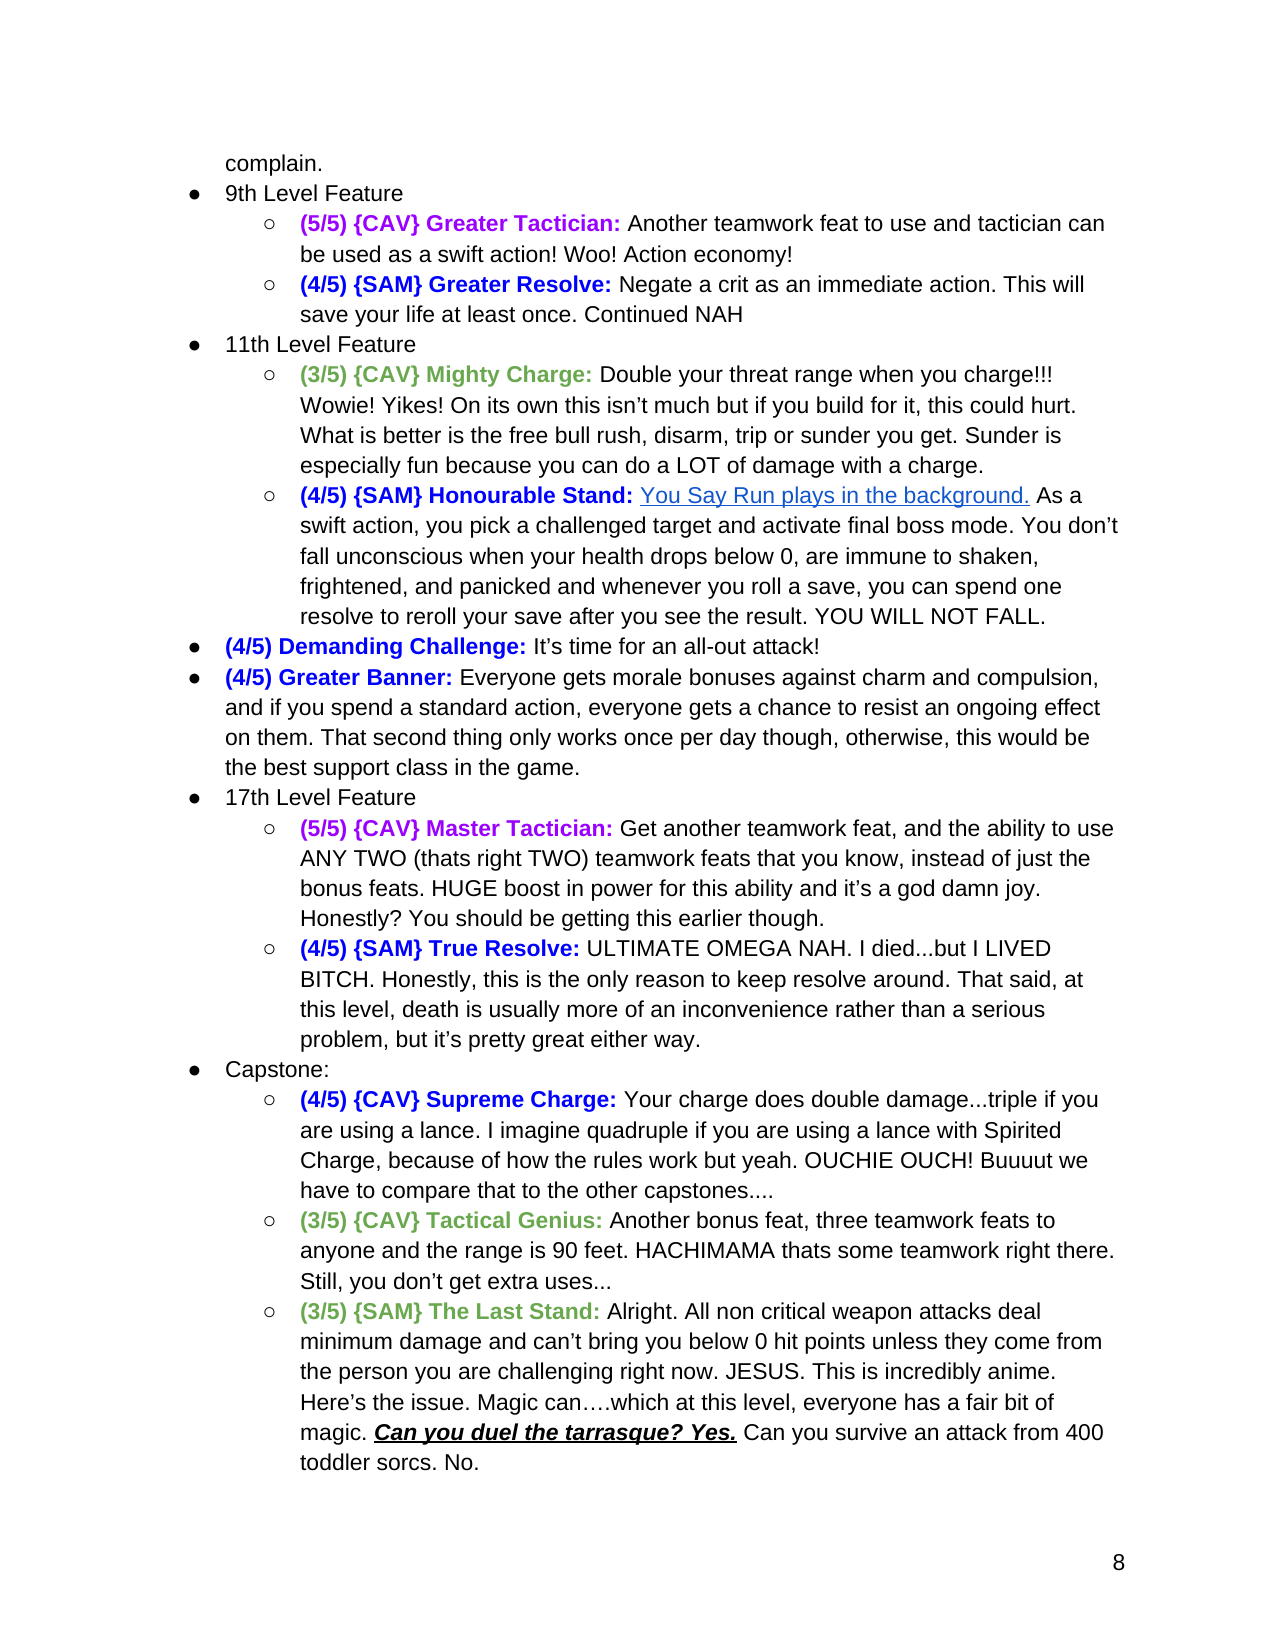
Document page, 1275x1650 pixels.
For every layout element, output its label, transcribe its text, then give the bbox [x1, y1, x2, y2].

list (4/5) {SAM} True Resolve: ULTIMATE OMEGA NAH. I died...but I LIVED BITCH. Honestly, this is the only reason to keep resolve around. That said, at this level, death is usually more of an inconvenience rather than a serious problem, but it’s pretty great either way. [262, 935, 1125, 1052]
list 17th Level Feature [187, 784, 1125, 811]
list (4/5) Greater Banner: Everyone gets morale bonuses against charm and compulsion, and if you spend a standard action, everyone gets a chance to resist an ongoing effect on them. That second thing only works once per day though, otherwise, this would be the best support class in the game. [187, 663, 1125, 781]
list (4/5) {CAV} Supreme Charge: Your charge does double damage...triple if you are using a lance. I imagine quadruple if you are using a lance with Spirited Charge, because of how the rules work but yeah. OUCHIE OUCH! Buuuut we have to compare that to the other capstones.... [262, 1086, 1125, 1203]
list (5/5) {CAV} Master Tactician: Get another teamwork feat, and the ability to use ANY TWO (thats right TWO) teamwork feats that you know, instead of just the bonus feats. HUGE boost in power for this ability and it’s a god damn joy. Honestly? You should be getting this earlier though. [262, 814, 1125, 932]
list (3/5) {CAV} Mighty Charge: Double your threat range when you charge!!! Wowie! Yikes! On its own this isn’t much but if you build for it, this could hurt. What is better is the free bull rush, disarm, trip or sunder you get. Sunder is especially fun because you can do a LOT of damage with a charge. [262, 361, 1125, 478]
list (4/5) {SAM} Greater Resolve: Negate a crit as an immediate action. This will save your life at least once. Continued NAH [262, 271, 1125, 327]
list (5/5) {CAV} Greater Tactician: Another teamwork feat to use and tactician can be used as a swift action! Woo! Action economy! [262, 210, 1125, 267]
list Capstone: [187, 1056, 1125, 1083]
list 9th Level Feature [187, 180, 1125, 207]
list complain. [187, 150, 1125, 176]
list 11th Level Feature [187, 331, 1125, 358]
list (4/5) Demanding Challenge: It’s time for an all-out attack! [187, 633, 1125, 660]
list (4/5) {SAM} Honourable Stand: You Say Run plays in the background. As a swift action, you pick a challenged target and activate final boss mode. You don’t fall unconscious when your health drops below 0, are immune to shaken, frightened, and panicked and whenever you roll a save, you can spend one resolve to reroll your save after you see the result. YOU WILL NOT FALL. [262, 482, 1125, 629]
list (3/5) {CAV} Tactical Genius: Another bonus feat, three teamwork feats to anyone and the range is 90 feet. HACHIMAMA thats some teamwork right there. Still, you don’t get extra uses... [262, 1207, 1125, 1294]
list (3/5) {SAM} The Last Stand: Alright. All non critical weapon attacks deal minimum damage and can’t bring you below 0 hit points unless they come from the person you are challenging right now. JESUS. This is incredibly anime. Here’s the issue. Magic can….which at this level, everyone has a fair bit of magic. Can you duel the tarrasque? Yes. Can you survive an attack from 400 toddler sorcs. No. [262, 1298, 1125, 1475]
